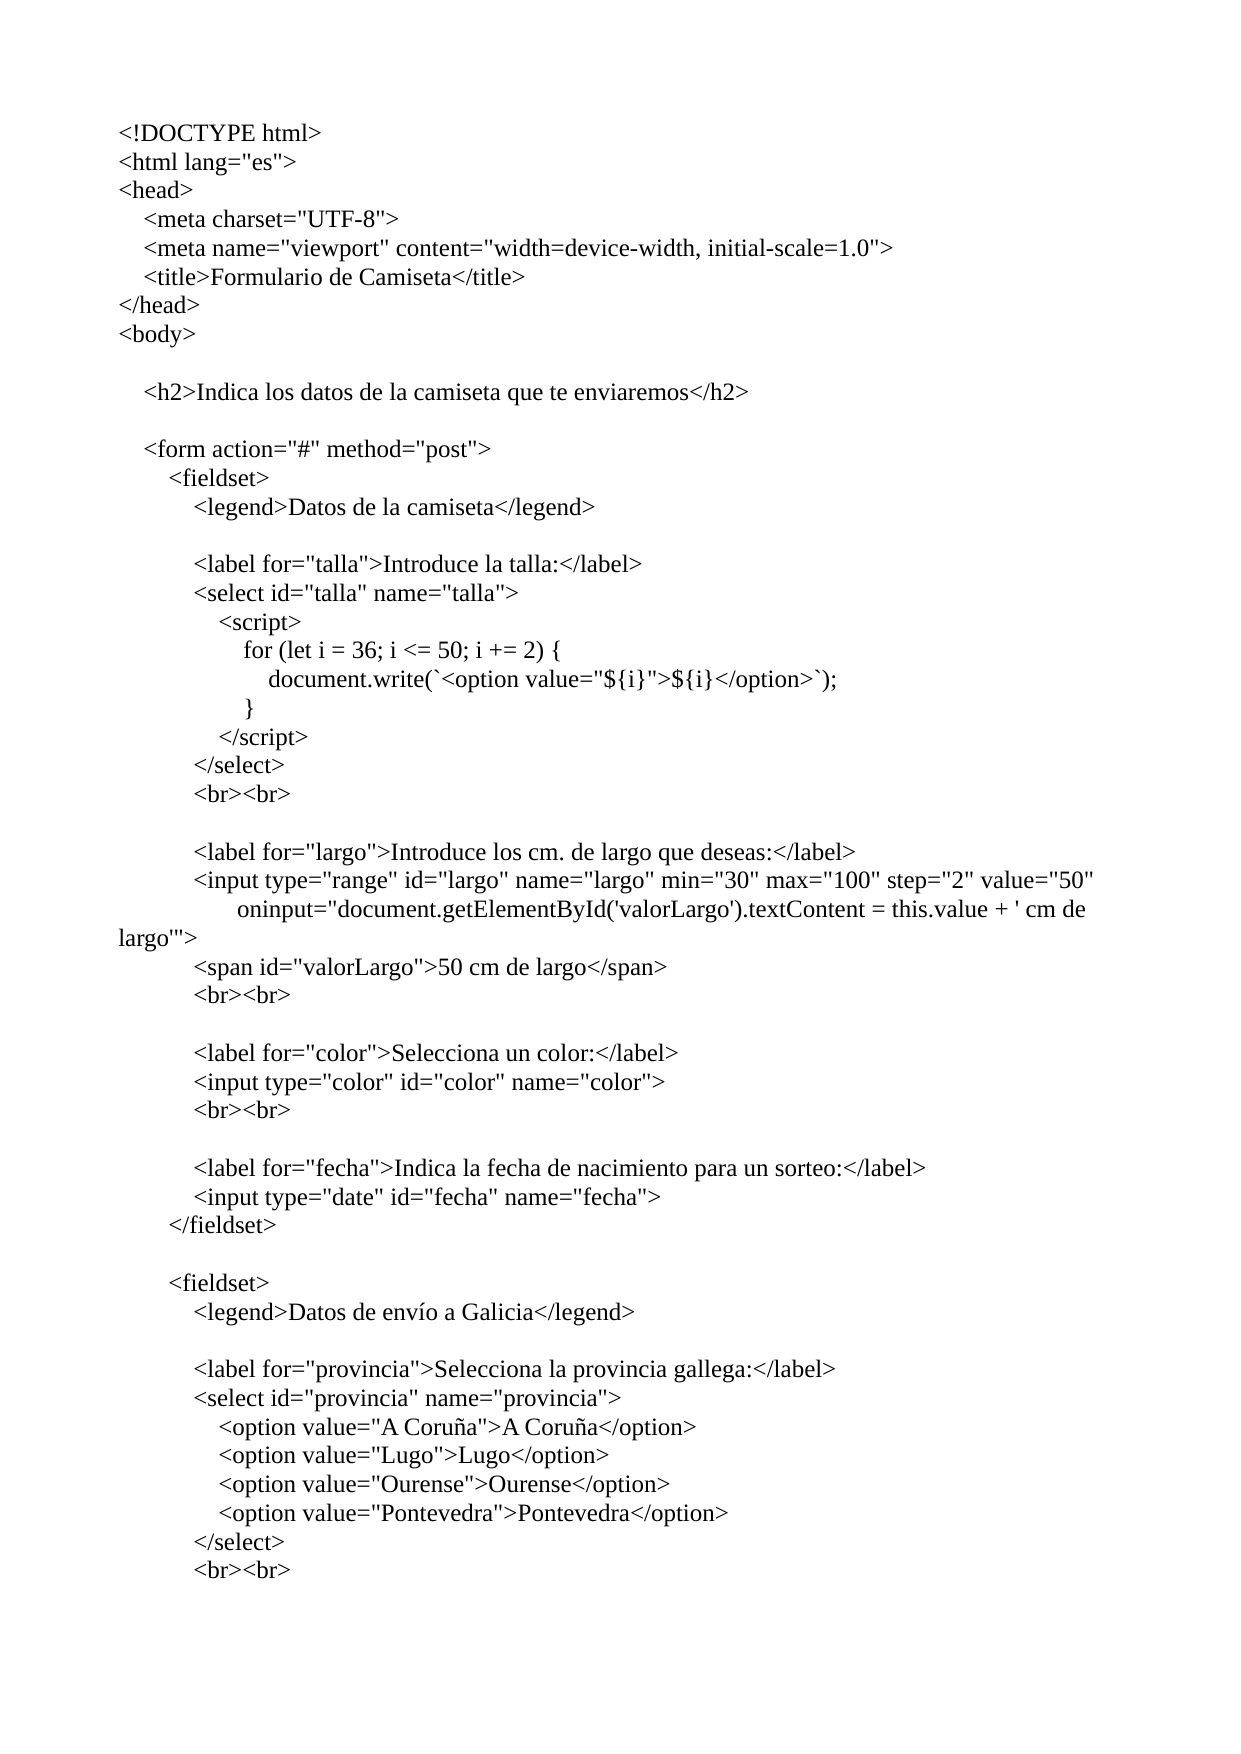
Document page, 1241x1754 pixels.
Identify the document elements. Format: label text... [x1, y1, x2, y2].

text <script> [118, 607, 1122, 636]
text <h2>Indica los datos de la camiseta que te enviaremos</h2> [118, 377, 1122, 406]
text <body> [118, 319, 1122, 348]
text <label for="talla">Introduce la talla:</label> [118, 549, 1122, 578]
text <option value="Lugo">Lugo</option> [118, 1441, 1122, 1469]
text <fieldset> [118, 463, 1122, 492]
text <legend>Datos de la camiseta</legend> [118, 492, 1122, 521]
text <form action="#" method="post"> [118, 434, 1122, 463]
text <label for="fecha">Indica la fecha de nacimiento para un sorteo:</label> [118, 1153, 1122, 1182]
text oninput="document.getElementById('valorLargo').textContent = this.value + ' cm de largo'"> [118, 894, 1122, 952]
text <meta charset="UTF-8"> [118, 204, 1122, 233]
text <br><br> [118, 1556, 1122, 1584]
text </head> [118, 291, 1122, 319]
text <meta name="viewport" content="width=device-width, initial-scale=1.0"> [118, 233, 1122, 262]
text <input type="range" id="largo" name="largo" min="30" max="100" step="2" value="50" [118, 866, 1122, 894]
text <span id="valorLargo">50 cm de largo</span> [118, 952, 1122, 981]
text <fieldset> [118, 1268, 1122, 1297]
text <option value="A Coruña">A Coruña</option> [118, 1412, 1122, 1441]
text <input type="color" id="color" name="color"> [118, 1067, 1122, 1096]
text <br><br> [118, 1096, 1122, 1124]
text <option value="Ourense">Ourense</option> [118, 1469, 1122, 1498]
text <select id="talla" name="talla"> [118, 578, 1122, 607]
text <head> [118, 176, 1122, 204]
text </select> [118, 751, 1122, 779]
text <select id="provincia" name="provincia"> [118, 1383, 1122, 1412]
text <label for="largo">Introduce los cm. de largo que deseas:</label> [118, 837, 1122, 866]
text <!DOCTYPE html> [118, 118, 1122, 147]
text <br><br> [118, 779, 1122, 808]
text </script> [118, 722, 1122, 751]
text } [118, 693, 1122, 722]
text <br><br> [118, 981, 1122, 1009]
text for (let i = 36; i <= 50; i += 2) { [118, 636, 1122, 664]
text <option value="Pontevedra">Pontevedra</option> [118, 1498, 1122, 1527]
text <input type="date" id="fecha" name="fecha"> [118, 1182, 1122, 1211]
text document.write(`<option value="${i}">${i}</option>`); [118, 664, 1122, 693]
text <label for="color">Selecciona un color:</label> [118, 1038, 1122, 1067]
text <html lang="es"> [118, 147, 1122, 176]
text <title>Formulario de Camiseta</title> [118, 262, 1122, 291]
text <label for="provincia">Selecciona la provincia gallega:</label> [118, 1354, 1122, 1383]
text <legend>Datos de envío a Galicia</legend> [118, 1297, 1122, 1326]
text </select> [118, 1527, 1122, 1556]
text </fieldset> [118, 1211, 1122, 1239]
